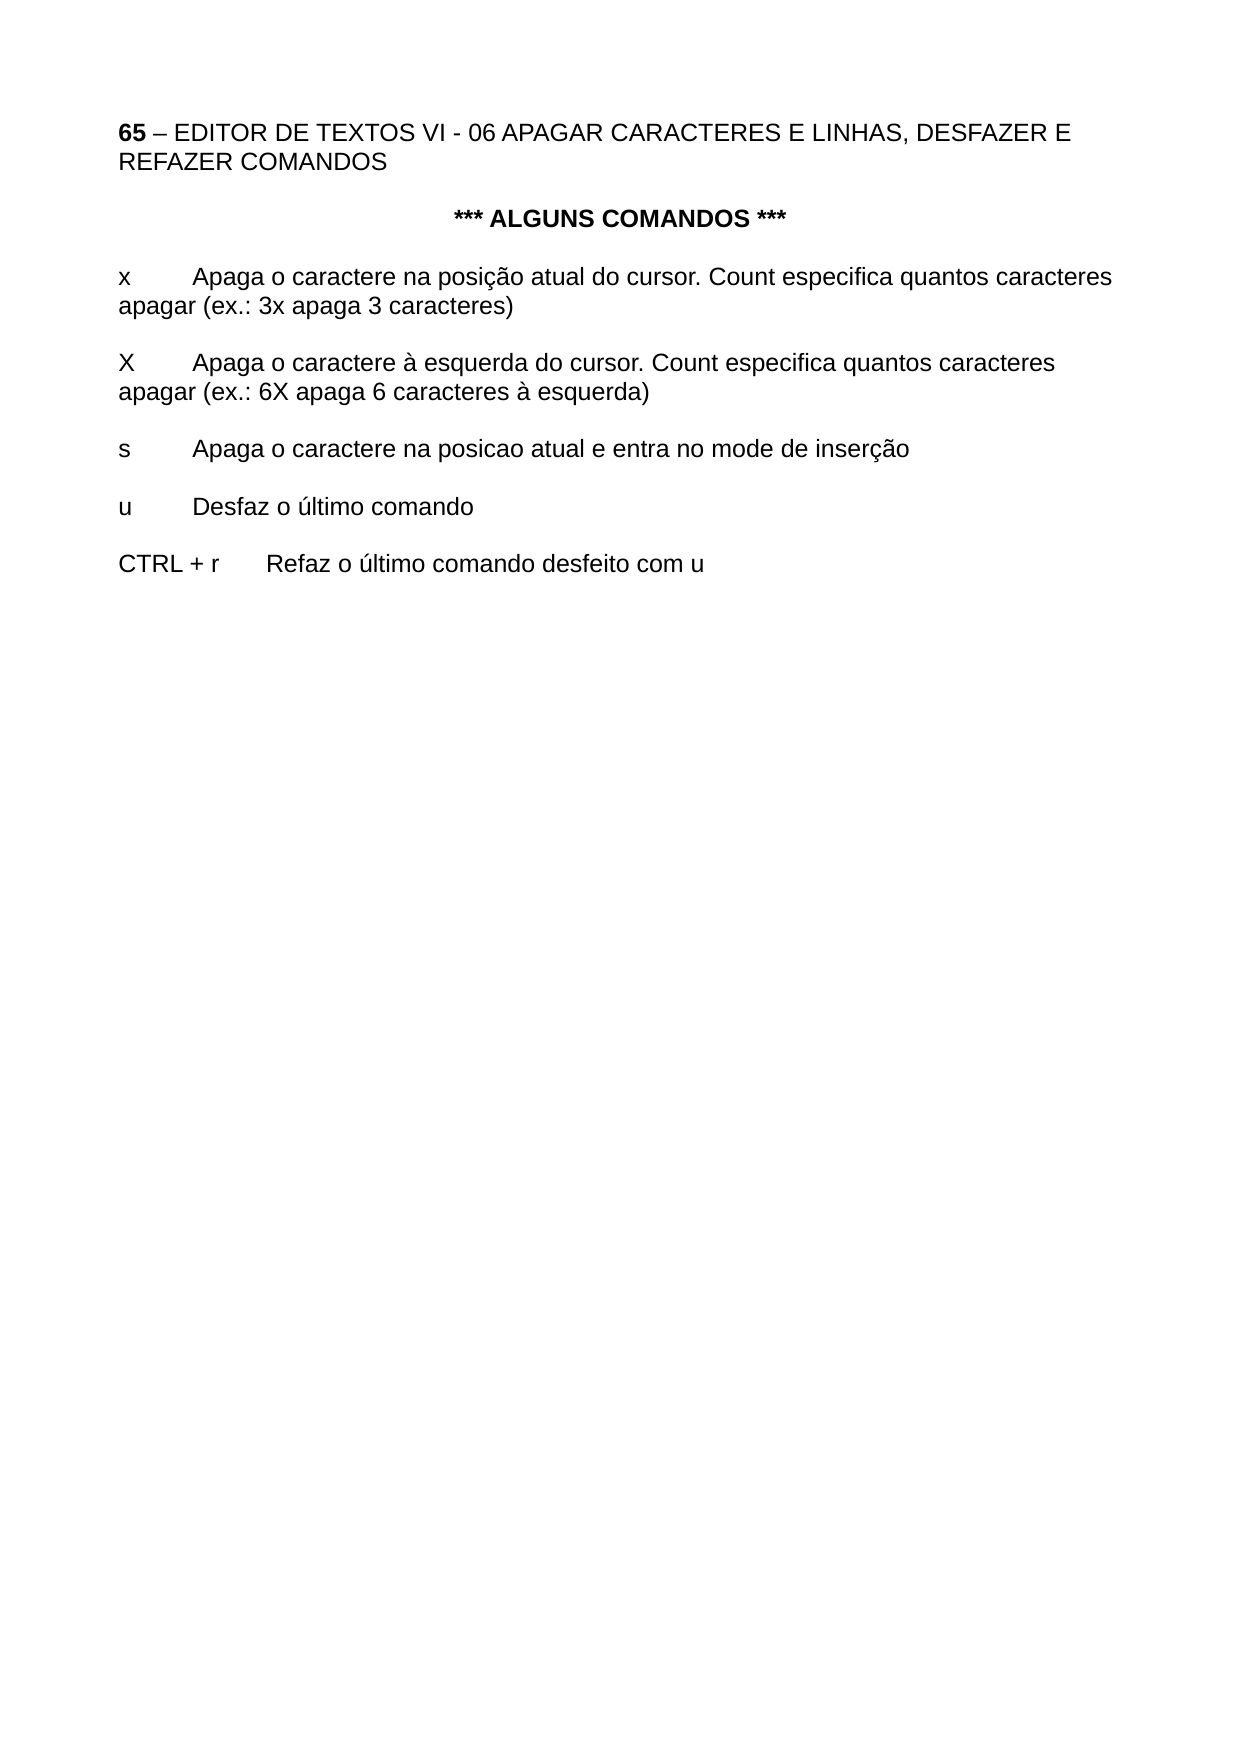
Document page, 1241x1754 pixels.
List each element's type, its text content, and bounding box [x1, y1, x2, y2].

text 65 – EDITOR DE TEXTOS VI - 06 APAGAR CARACTERES E LINHAS, DESFAZER E REFAZER COMANDOS [118, 118, 1122, 176]
text CTRL + r Refaz o último comando desfeito com u [118, 549, 1122, 578]
text u Desfaz o último comando [118, 492, 1122, 521]
text x Apaga o caractere na posição atual do cursor. Count especifica quantos caracteres apagar (ex.: 3x apaga 3 caracteres) [118, 262, 1122, 319]
text s Apaga o caractere na posicao atual e entra no mode de inserção [118, 434, 1122, 463]
text X Apaga o caractere à esquerda do cursor. Count especifica quantos caracteres apagar (ex.: 6X apaga 6 caracteres à esquerda) [118, 348, 1122, 406]
text *** ALGUNS COMANDOS *** [118, 204, 1122, 233]
